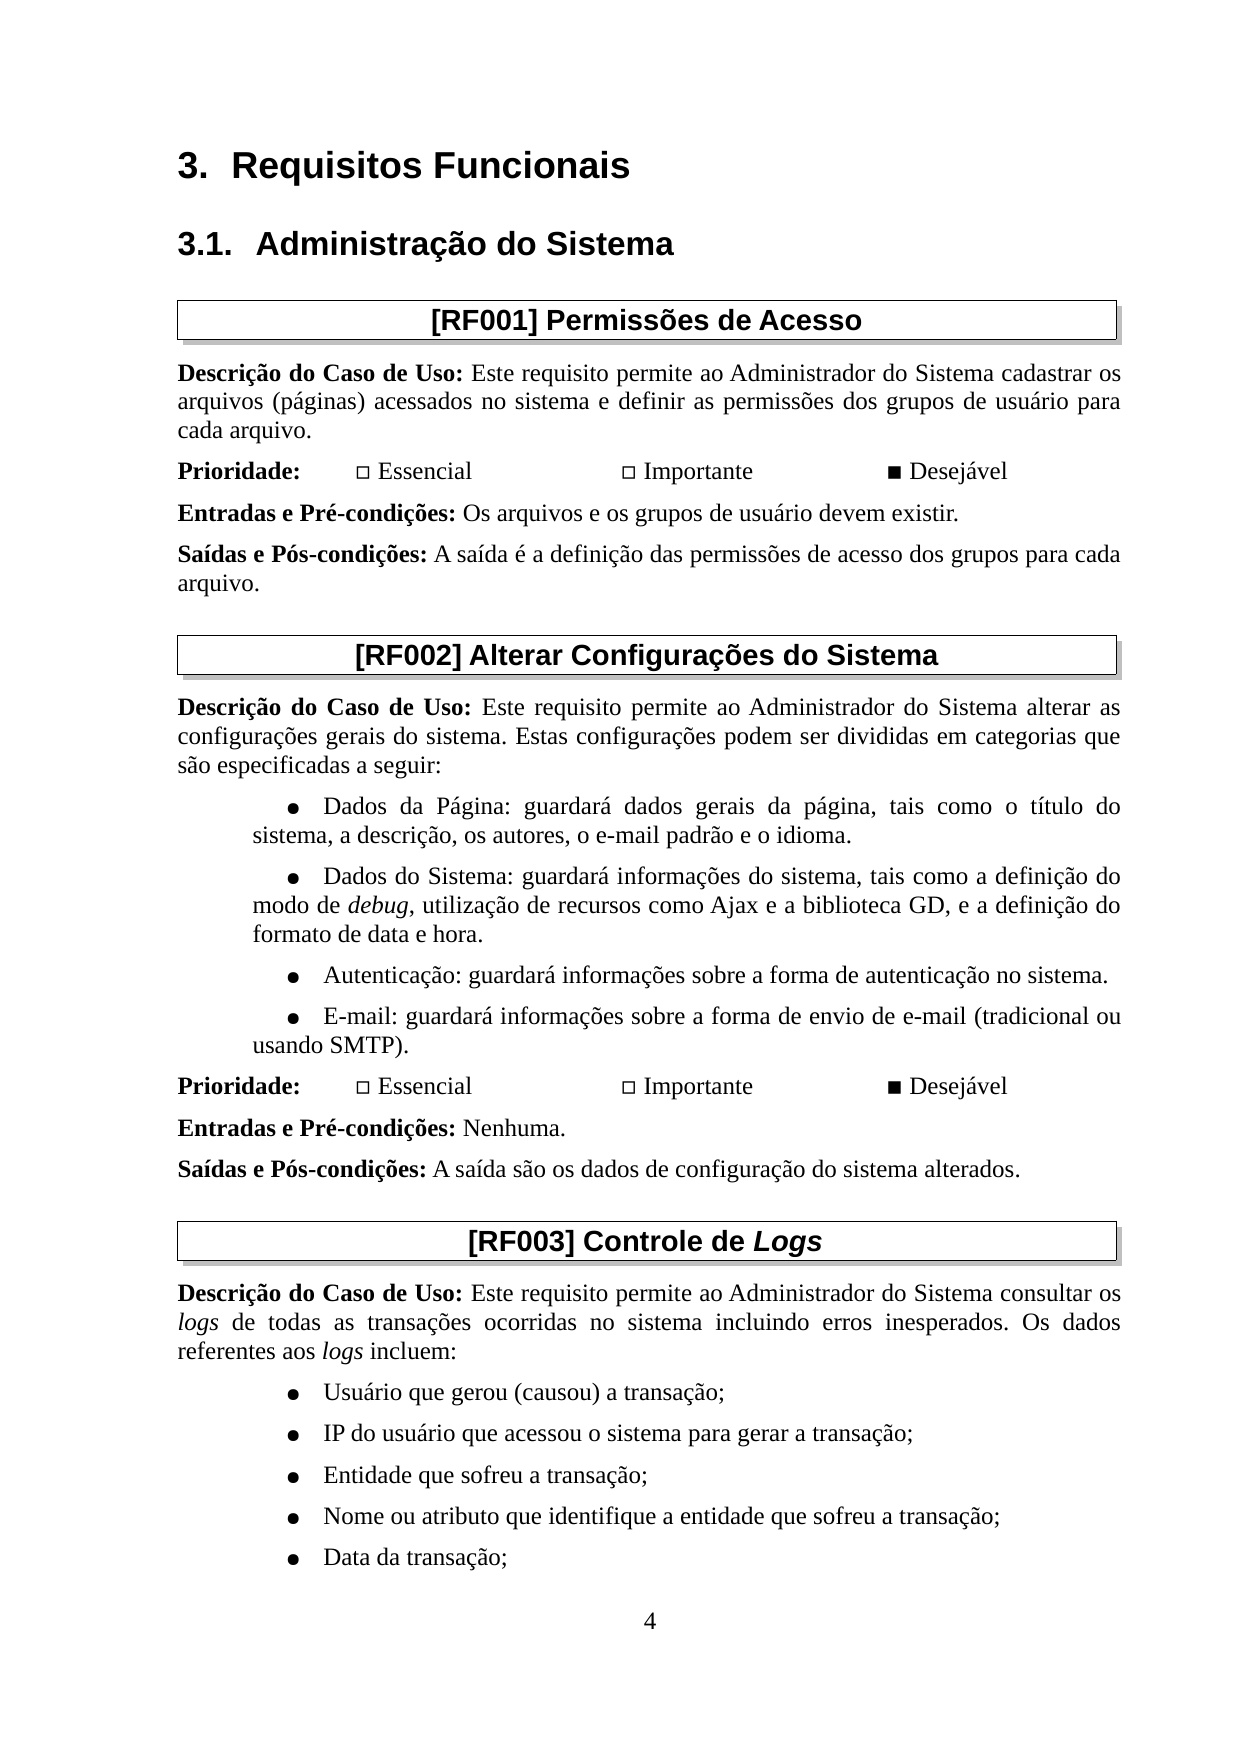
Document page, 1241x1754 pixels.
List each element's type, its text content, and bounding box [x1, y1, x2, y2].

list Entidade que sofreu a transação; [215, 1460, 1122, 1488]
text Descrição do Caso de Uso: Este requisito permite ao Administrador do Sistema alterar as configurações gerais do sistema. Estas configurações podem ser divididas em categorias que são especificadas a seguir: [177, 692, 1122, 779]
list Dados do Sistema: guardará informações do sistema, tais como a definição do modo de debug, utilização de recursos como Ajax e a biblioteca GD, e a definição do formato de data e hora. [215, 861, 1122, 947]
subtitle [RF002] Alterar Configurações do Sistema [178, 636, 1116, 674]
text Entradas e Pré-condições: Os arquivos e os grupos de usuário devem existir. [177, 498, 1122, 527]
subtitle [RF003] Controle de Logs [178, 1222, 1116, 1260]
subtitle Administração do Sistema [177, 224, 1122, 262]
list Data da transação; [215, 1542, 1122, 1571]
list Nome ou atributo que identifique a entidade que sofreu a transação; [215, 1501, 1122, 1530]
text Prioridade: ▫ Essencial ▫ Importante ▪ Desejável [177, 456, 1122, 486]
text Entradas e Pré-condições: Nenhuma. [177, 1113, 1122, 1142]
list Autenticação: guardará informações sobre a forma de autenticação no sistema. [215, 960, 1122, 989]
list Usuário que gerou (causou) a transação; [215, 1377, 1122, 1406]
text Descrição do Caso de Uso: Este requisito permite ao Administrador do Sistema consultar os logs de todas as transações ocorridas no sistema incluindo erros inesperados. Os dados referentes aos logs incluem: [177, 1278, 1122, 1365]
text Saídas e Pós-condições: A saída são os dados de configuração do sistema alterados. [177, 1154, 1122, 1183]
subtitle [RF001] Permissões de Acesso [178, 301, 1116, 339]
list E-mail: guardará informações sobre a forma de envio de e-mail (tradicional ou usando SMTP). [215, 1001, 1122, 1059]
list Dados da Página: guardará dados gerais da página, tais como o título do sistema, a descrição, os autores, o e-mail padrão e o idioma. [215, 791, 1122, 849]
text Prioridade: ▫ Essencial ▫ Importante ▪ Desejável [177, 1071, 1122, 1101]
list IP do usuário que acessou o sistema para gerar a transação; [215, 1418, 1122, 1447]
subtitle Requisitos Funcionais [177, 143, 1122, 186]
text Saídas e Pós-condições: A saída é a definição das permissões de acesso dos grupos para cada arquivo. [177, 539, 1122, 597]
text Descrição do Caso de Uso: Este requisito permite ao Administrador do Sistema cadastrar os arquivos (páginas) acessados no sistema e definir as permissões dos grupos de usuário para cada arquivo. [177, 358, 1122, 444]
